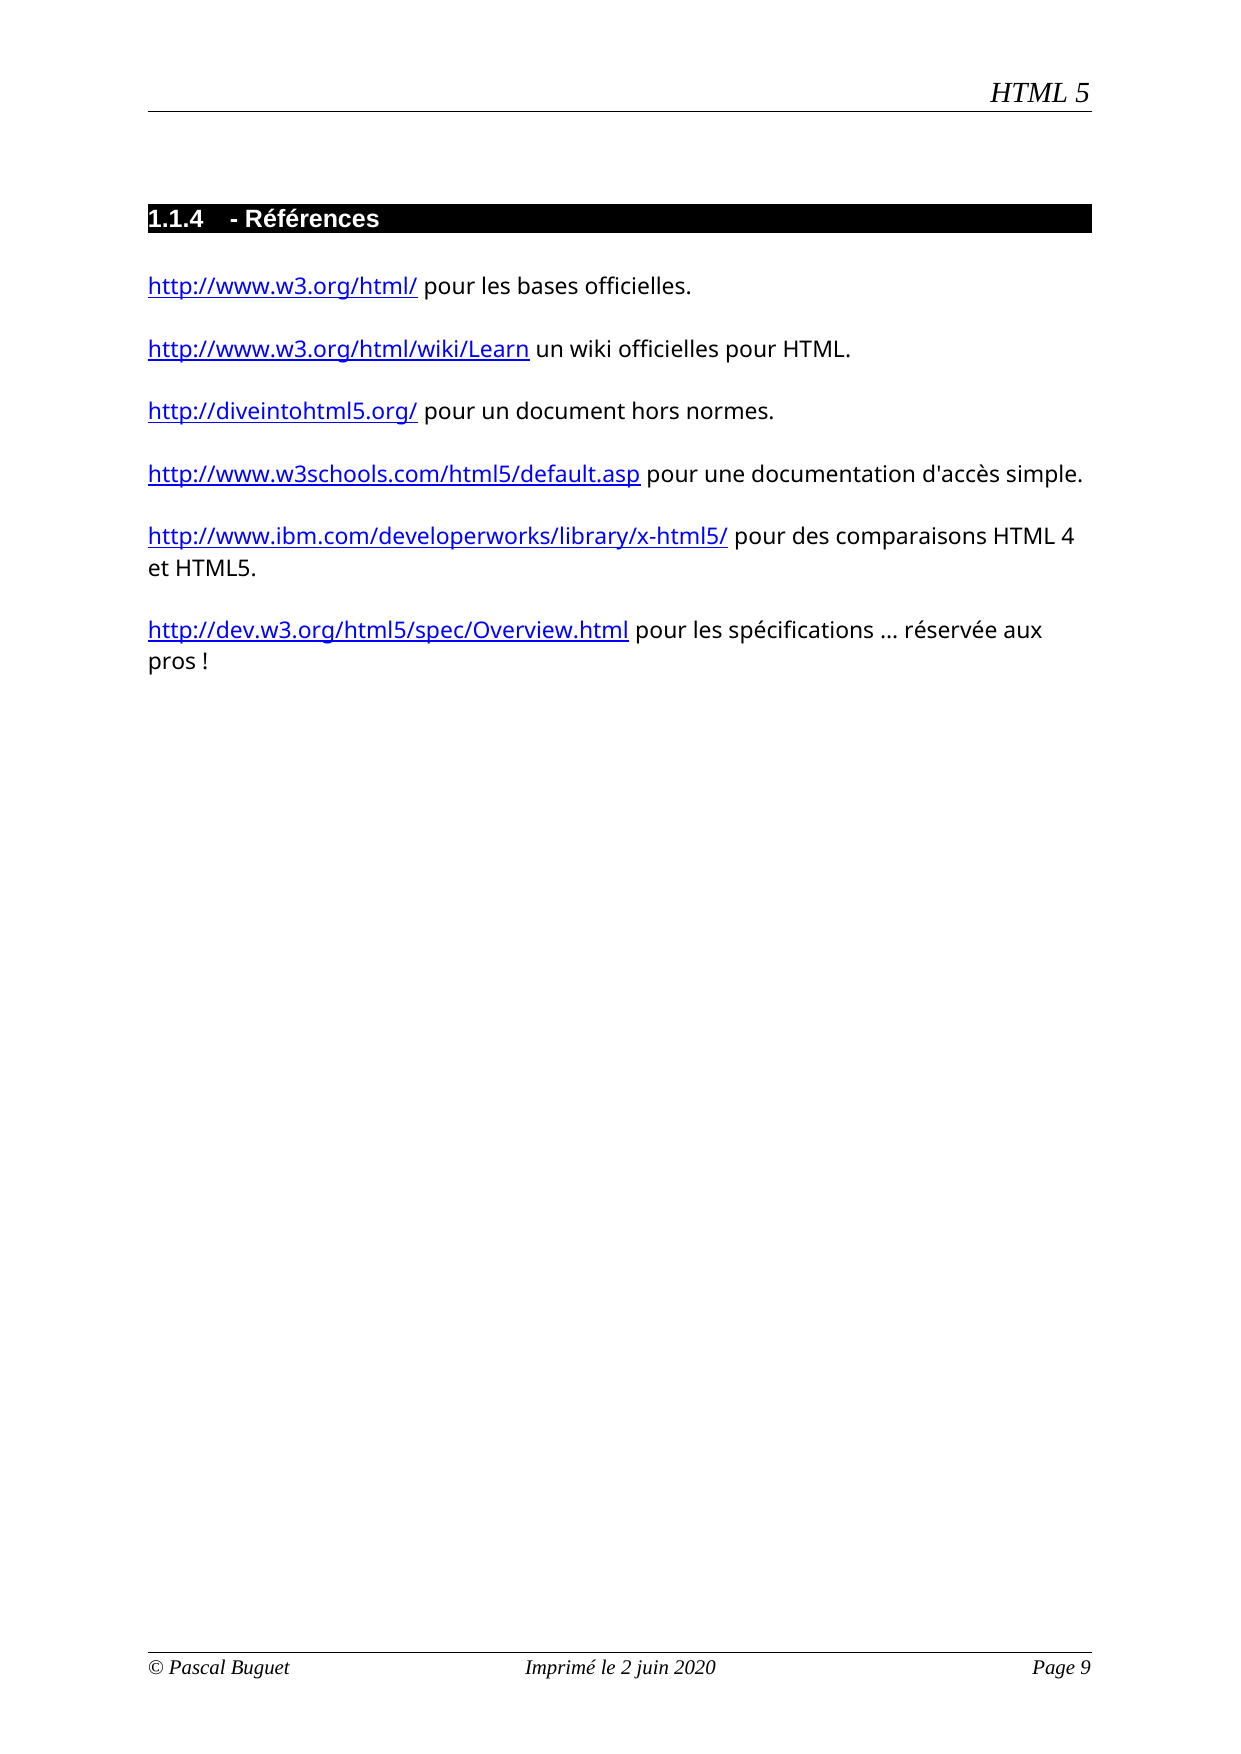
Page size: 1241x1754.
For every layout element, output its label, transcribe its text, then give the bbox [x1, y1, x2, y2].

text http://www.w3.org/html/wiki/Learn un wiki officielles pour HTML. [148, 333, 1092, 364]
text http://dev.w3.org/html5/spec/Overview.html pour les spécifications … réservée aux pros ! [148, 614, 1092, 676]
text http://www.ibm.com/developerworks/library/x-html5/ pour des comparaisons HTML 4 et HTML5. [148, 520, 1092, 583]
text http://www.w3.org/html/ pour les bases officielles. [148, 270, 1092, 301]
text http://www.w3schools.com/html5/default.asp pour une documentation d'accès simple. [148, 458, 1092, 489]
text http://diveintohtml5.org/ pour un document hors normes. [148, 395, 1092, 426]
subtitle - Références [148, 204, 1092, 233]
